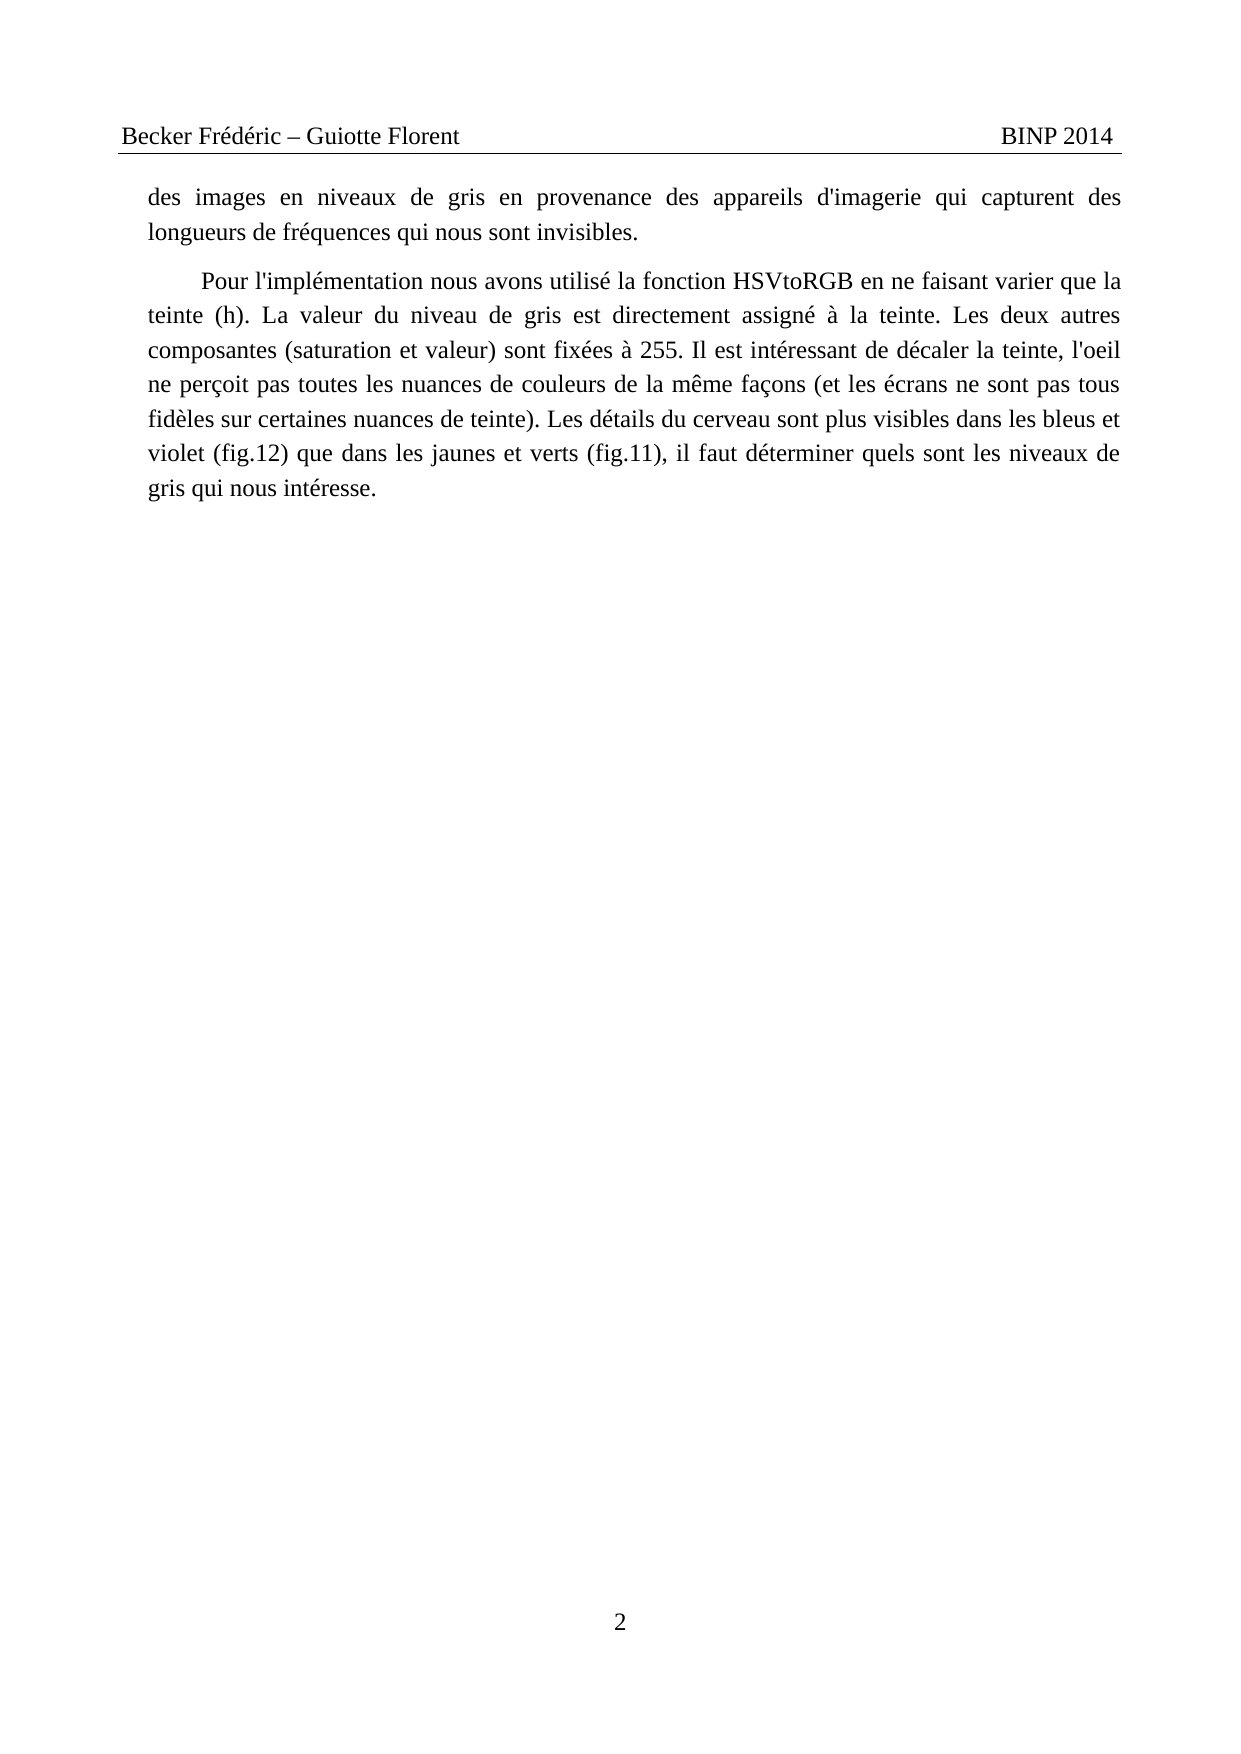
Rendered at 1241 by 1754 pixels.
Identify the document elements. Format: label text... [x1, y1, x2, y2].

text des images en niveaux de gris en provenance des appareils d'imagerie qui capturent des longueurs de fréquences qui nous sont invisibles. [148, 182, 1122, 246]
text Pour l'implémentation nous avons utilisé la fonction HSVtoRGB en ne faisant varier que la teinte (h). La valeur du niveau de gris est directement assigné à la teinte. Les deux autres composantes (saturation et valeur) sont fixées à 255. Il est intéressant de décaler la teinte, l'oeil ne perçoit pas toutes les nuances de couleurs de la même façons (et les écrans ne sont pas tous fidèles sur certaines nuances de teinte). Les détails du cerveau sont plus visibles dans les bleus et violet (fig.12) que dans les jaunes et verts (fig.11), il faut déterminer quels sont les niveaux de gris qui nous intéresse. [148, 266, 1122, 501]
